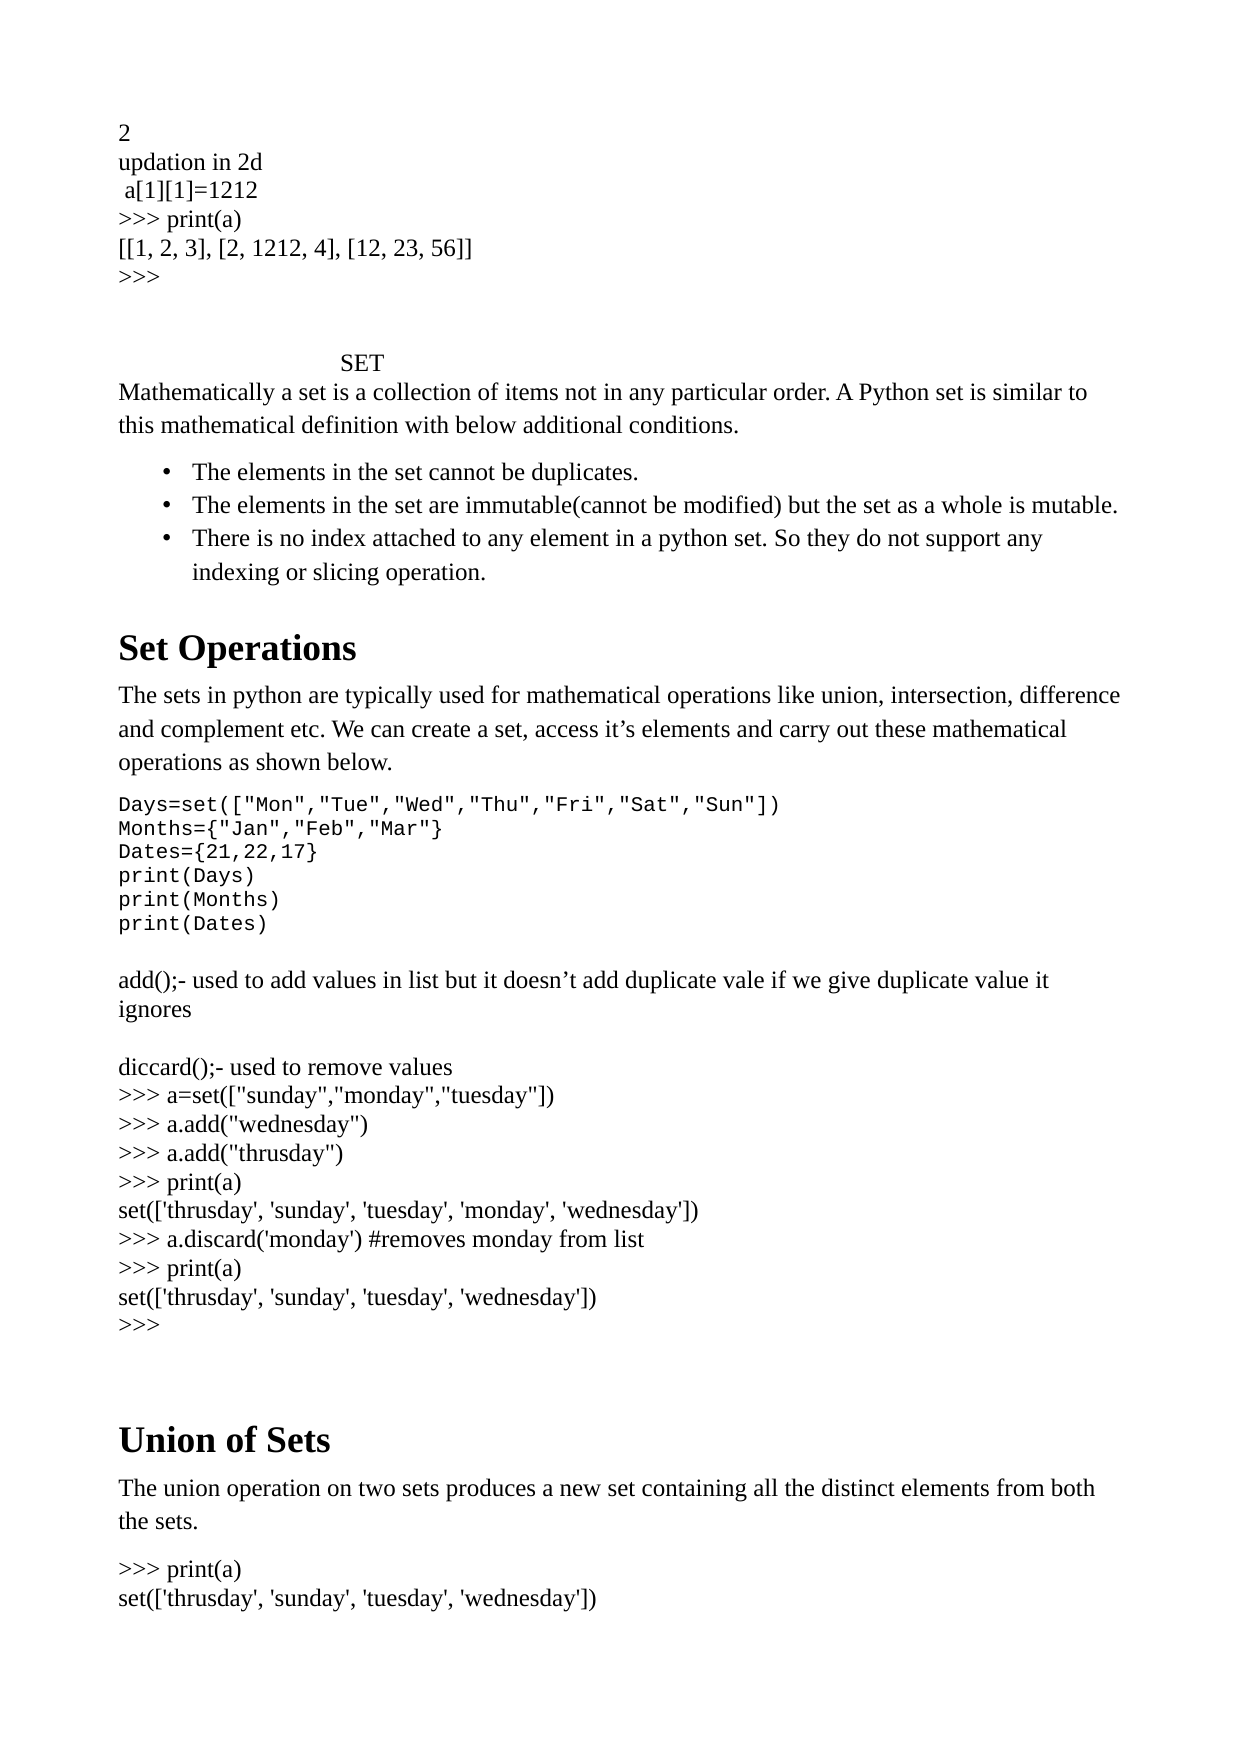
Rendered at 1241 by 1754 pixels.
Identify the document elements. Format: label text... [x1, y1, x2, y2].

text set(['thrusday', 'sunday', 'tuesday', 'wednesday']) [118, 1583, 1122, 1611]
text >>> a.add("thrusday") [118, 1138, 1122, 1167]
text >>> a.add("wednesday") [118, 1109, 1122, 1138]
text set(['thrusday', 'sunday', 'tuesday', 'monday', 'wednesday']) [118, 1196, 1122, 1224]
text updation in 2d [118, 147, 1122, 176]
text Days=set(["Mon","Tue","Wed","Thu","Fri","Sat","Sun"]) [118, 794, 1122, 818]
text >>> a.discard('monday') #removes monday from list [118, 1224, 1122, 1253]
text >>> a=set(["sunday","monday","tuesday"]) [118, 1081, 1122, 1109]
text set(['thrusday', 'sunday', 'tuesday', 'wednesday']) [118, 1282, 1122, 1311]
text Dates={21,22,17} [118, 842, 1122, 865]
text >>> print(a) [118, 1167, 1122, 1196]
text print(Days) [118, 865, 1122, 889]
text The sets in python are typically used for mathematical operations like union, intersection, difference and complement etc. We can create a set, access it’s elements and carry out these mathematical operations as shown below. [118, 681, 1122, 775]
text >>> [118, 262, 1122, 291]
text >>> print(a) [118, 1554, 1122, 1583]
text add();- used to add values in list but it doesn’t add duplicate vale if we give duplicate value it ignores [118, 966, 1122, 1023]
subtitle Union of Sets [118, 1418, 1122, 1461]
text SET [118, 348, 1122, 377]
text [[1, 2, 3], [2, 1212, 4], [12, 23, 56]] [118, 233, 1122, 262]
text >>> [118, 1311, 1122, 1339]
text Months={"Jan","Feb","Mar"} [118, 818, 1122, 842]
text The union operation on two sets produces a new set containing all the distinct elements from both the sets. [118, 1473, 1122, 1535]
list The elements in the set cannot be duplicates. [162, 457, 1122, 486]
text >>> print(a) [118, 204, 1122, 233]
text 2 [118, 118, 1122, 147]
text print(Dates) [118, 912, 1122, 936]
list There is no index attached to any element in a python set. So they do not support any indexing or slicing operation. [162, 523, 1122, 585]
text a[1][1]=1212 [118, 176, 1122, 204]
text >>> print(a) [118, 1253, 1122, 1282]
text print(Months) [118, 889, 1122, 912]
subtitle Set Operations [118, 625, 1122, 668]
text Mathematically a set is a collection of items not in any particular order. A Python set is similar to this mathematical definition with below additional conditions. [118, 377, 1122, 439]
list The elements in the set are immutable(cannot be modified) but the set as a whole is mutable. [162, 491, 1122, 519]
text diccard();- used to remove values [118, 1052, 1122, 1081]
